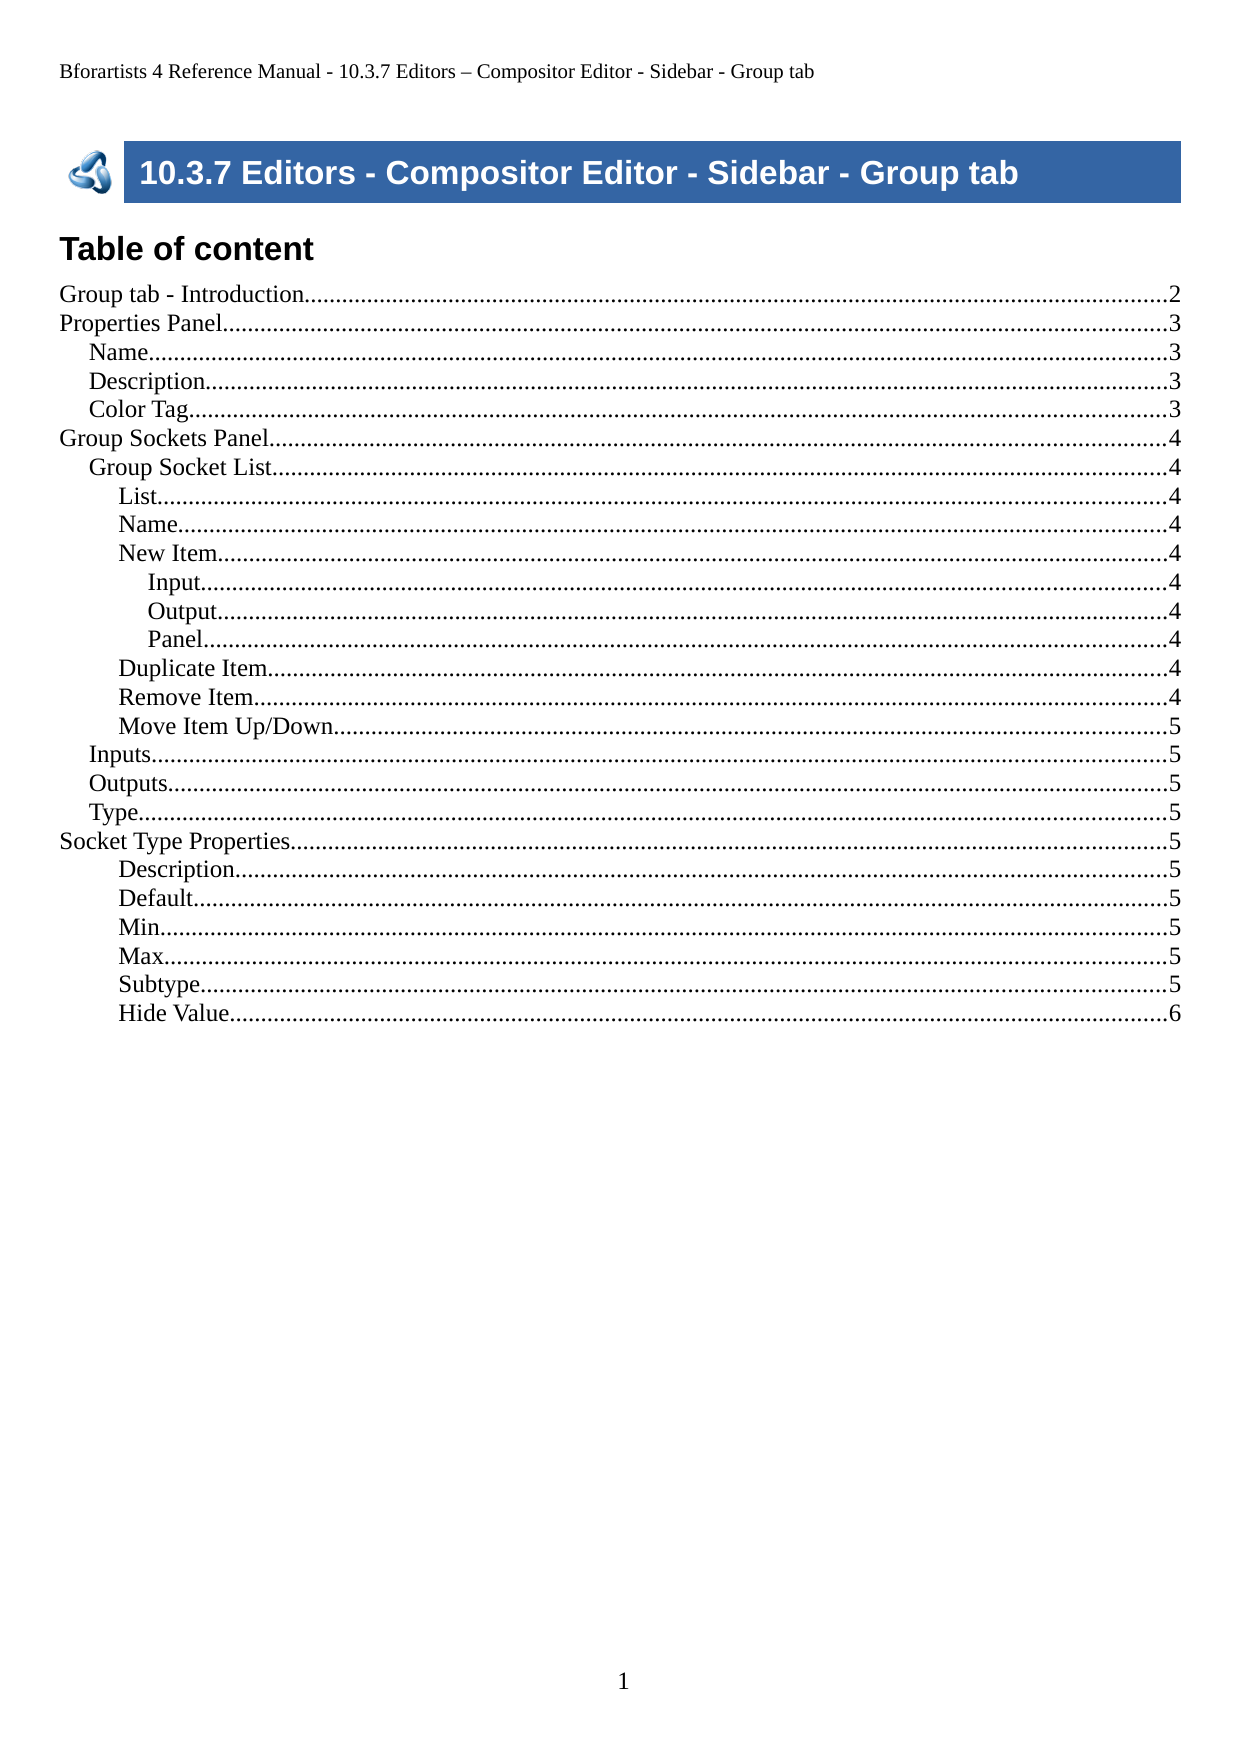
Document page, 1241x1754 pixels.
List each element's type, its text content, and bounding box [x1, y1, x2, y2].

text Group Sockets Panel 4 [59, 423, 1181, 452]
text Min 5 [118, 912, 1181, 941]
text Inputs 5 [88, 739, 1181, 768]
text Remove Item 4 [118, 682, 1181, 711]
text List 4 [118, 481, 1181, 509]
text New Item 4 [118, 538, 1181, 567]
text Socket Type Properties 5 [59, 826, 1181, 854]
text Default 5 [118, 883, 1181, 912]
text Panel 4 [147, 624, 1181, 653]
picture [65, 147, 114, 197]
table_header [59, 141, 124, 203]
text Outputs 5 [88, 768, 1181, 797]
text Description 5 [118, 854, 1181, 883]
text Name 4 [118, 509, 1181, 538]
subtitle Table of content [59, 228, 1181, 267]
text Properties Panel 3 [59, 308, 1181, 337]
text Color Tag 3 [88, 394, 1181, 423]
text Name 3 [88, 337, 1181, 366]
text Move Item Up/Down 5 [118, 711, 1181, 739]
text Group Socket List 4 [88, 452, 1181, 481]
text Output 4 [147, 596, 1181, 624]
text Description 3 [88, 366, 1181, 394]
text Type 5 [88, 797, 1181, 826]
text Subtype 5 [118, 969, 1181, 998]
text Duplicate Item 4 [118, 653, 1181, 682]
text Input 4 [147, 567, 1181, 596]
table_header 10.3.7 Editors - Compositor Editor - Sidebar - Group tab [124, 141, 1181, 203]
text Hide Value 6 [118, 998, 1181, 1027]
text Max 5 [118, 941, 1181, 969]
text Group tab - Introduction 2 [59, 279, 1181, 308]
